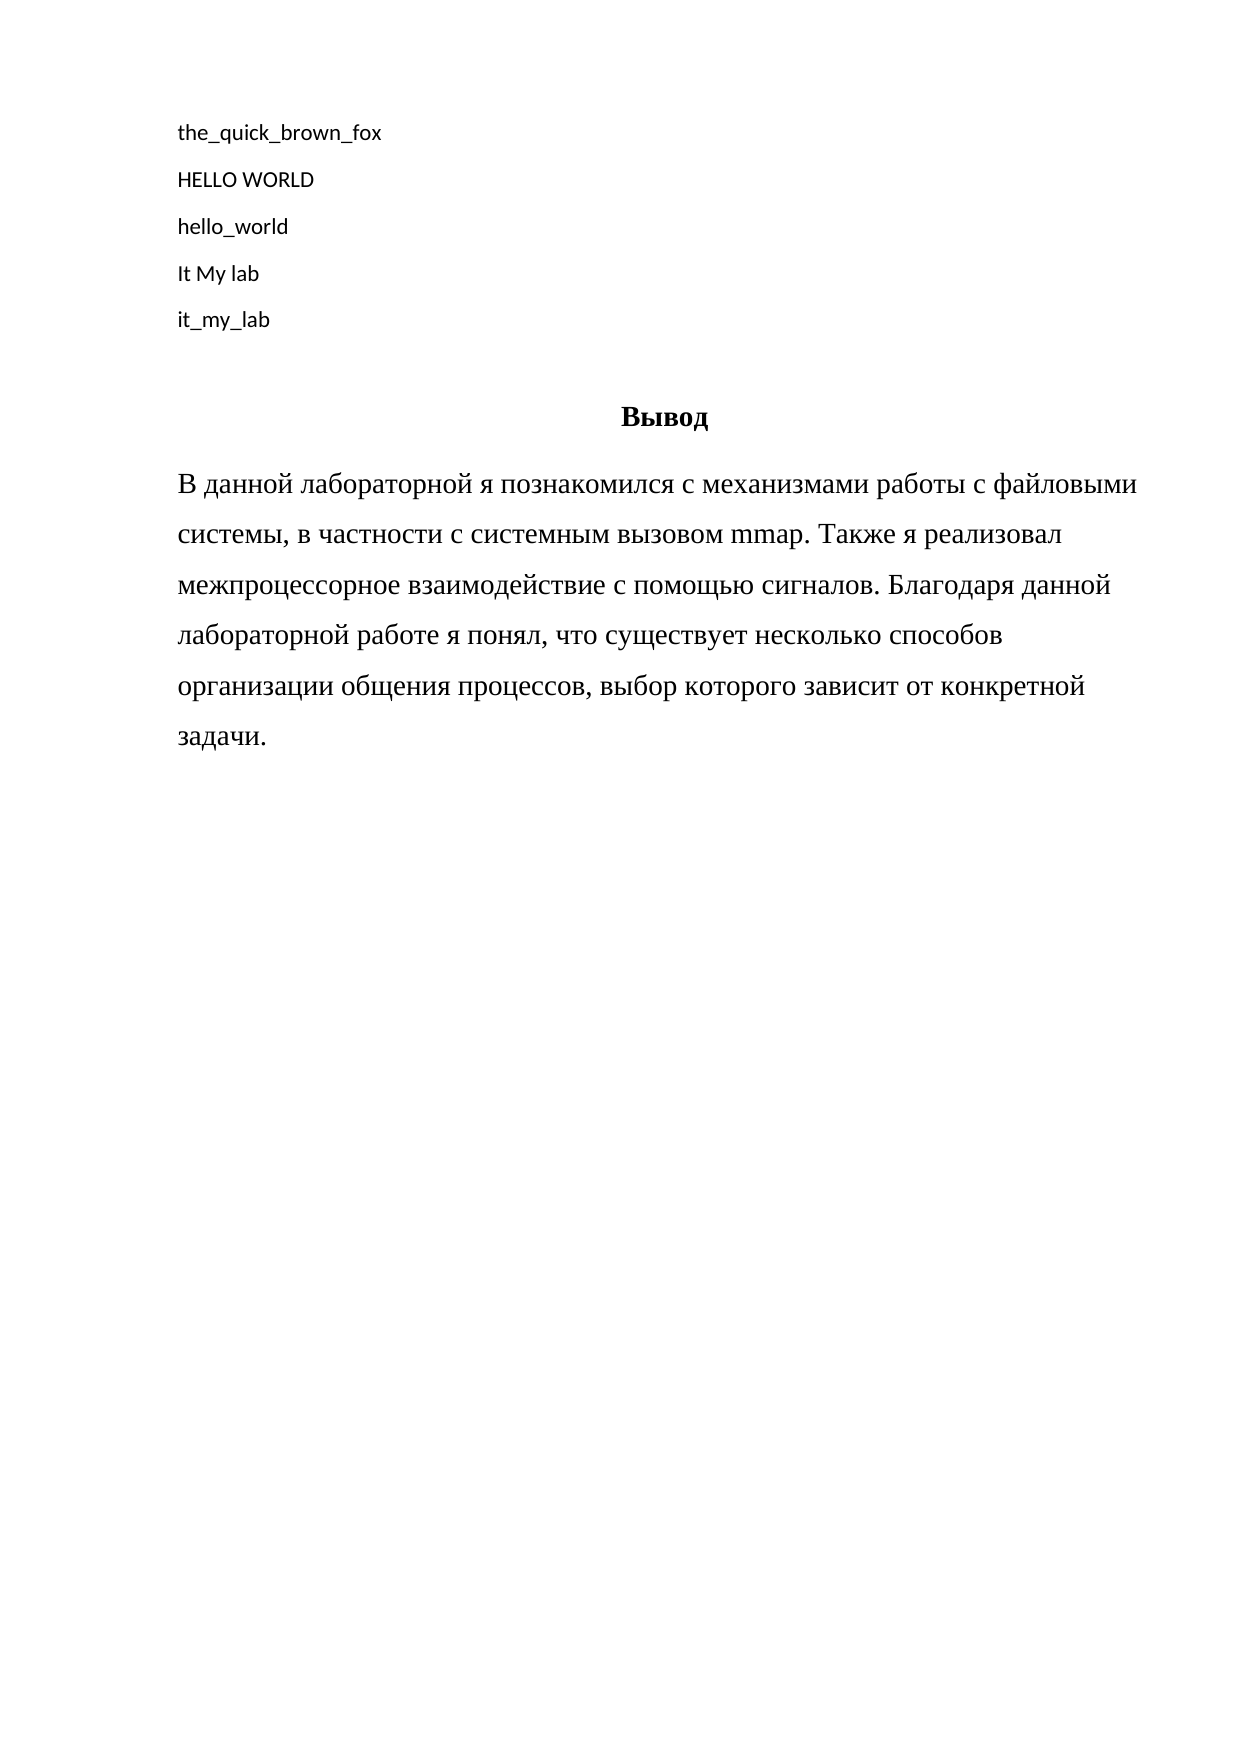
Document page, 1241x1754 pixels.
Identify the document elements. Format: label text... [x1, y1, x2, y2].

text It My lab [177, 259, 1152, 287]
text hello_world [177, 212, 1152, 240]
text the_quick_brown_fox [177, 118, 1152, 146]
text it_my_lab [177, 306, 1152, 334]
text В данной лабораторной я познакомился с механизмами работы с файловыми системы, в частности с системным вызовом mmap. Также я реализовал межпроцессорное взаимодействие с помощью сигналов. Благодаря данной лабораторной работе я понял, что существует несколько способов организации общения процессов, выбор которого зависит от конкретной задачи. [177, 466, 1152, 751]
text Вывод [177, 399, 1152, 433]
text HELLO WORLD [177, 165, 1152, 193]
